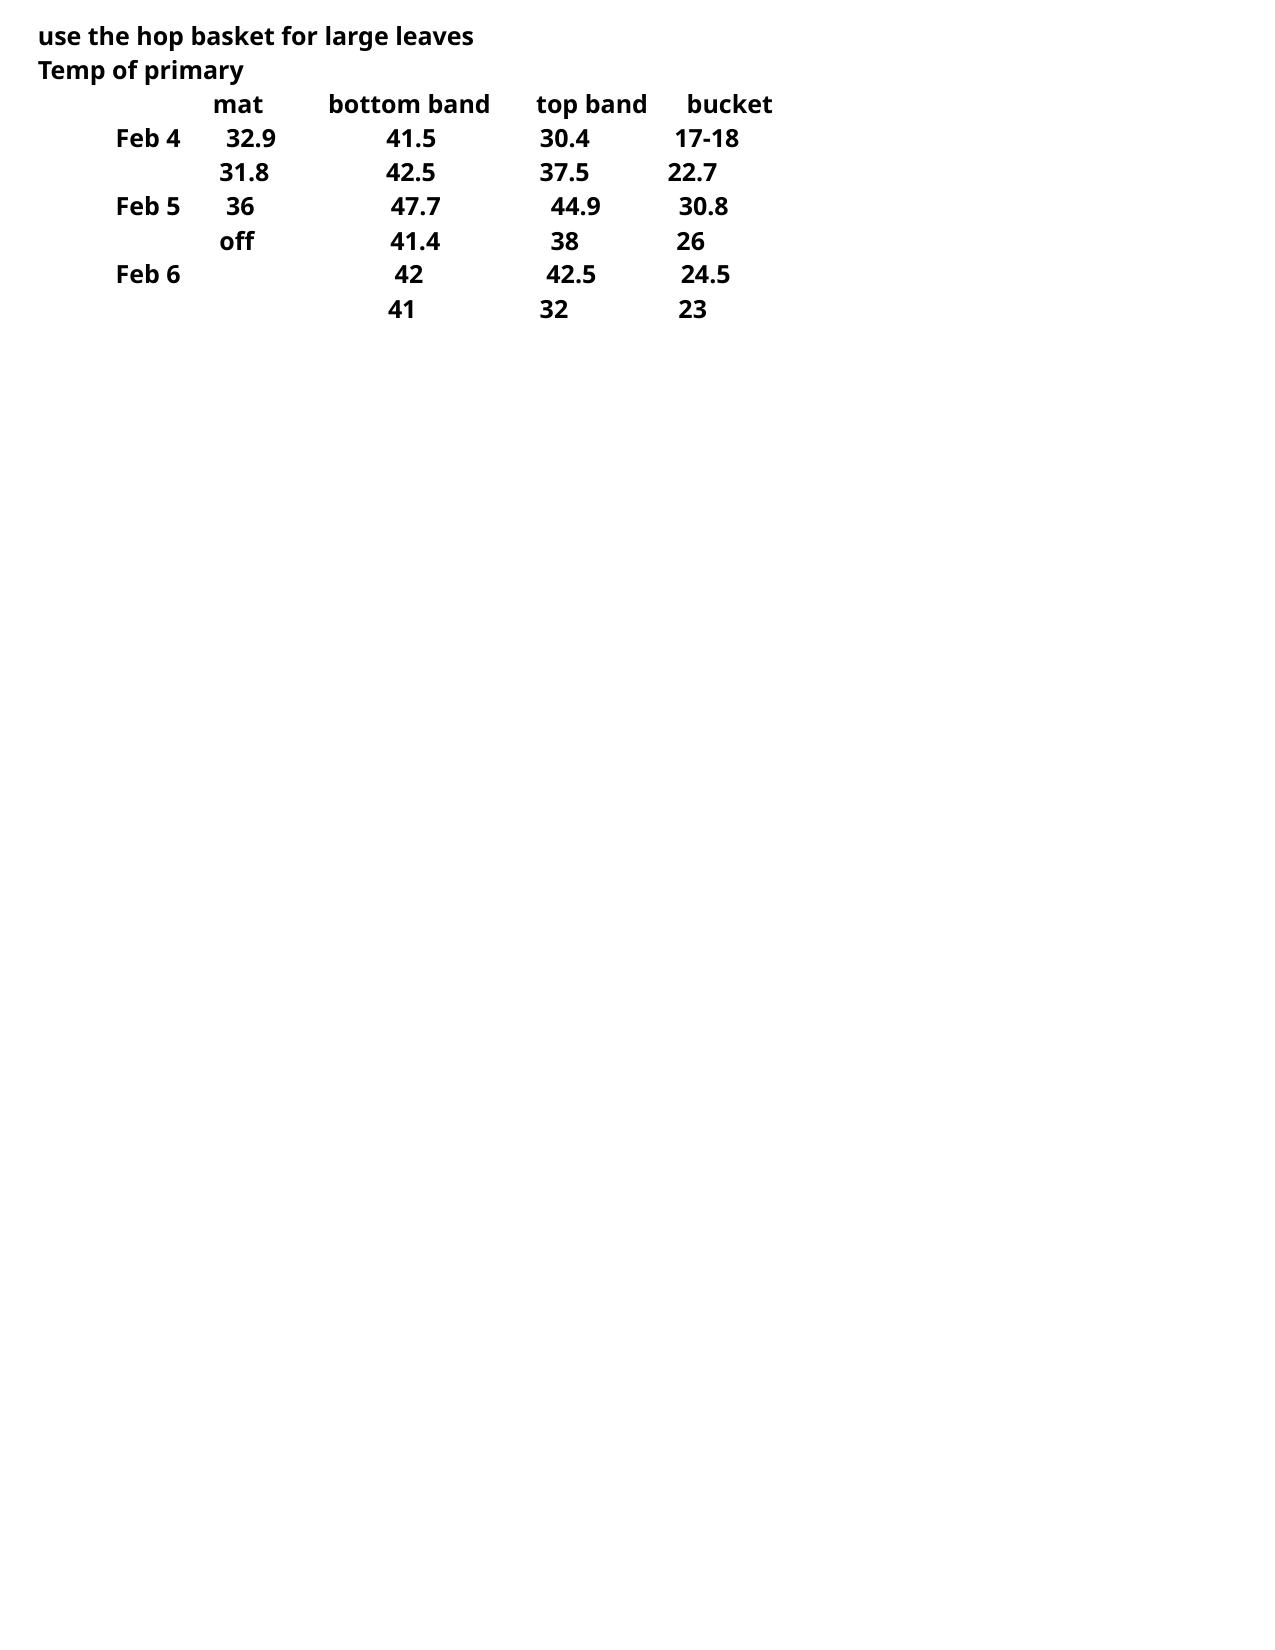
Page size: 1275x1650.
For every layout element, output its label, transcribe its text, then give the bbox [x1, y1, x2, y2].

text 41 32 23 [38, 291, 1237, 325]
text Temp of primary [38, 53, 1237, 87]
text Feb 4 32.9 41.5 30.4 17-18 [38, 121, 1237, 155]
text mat bottom band top band bucket [38, 87, 1237, 121]
text off 41.4 38 26 [38, 223, 1237, 257]
text use the hop basket for large leaves [38, 19, 1237, 53]
text 31.8 42.5 37.5 22.7 [38, 155, 1237, 189]
text Feb 5 36 47.7 44.9 30.8 [38, 189, 1237, 223]
text Feb 6 42 42.5 24.5 [38, 257, 1237, 291]
